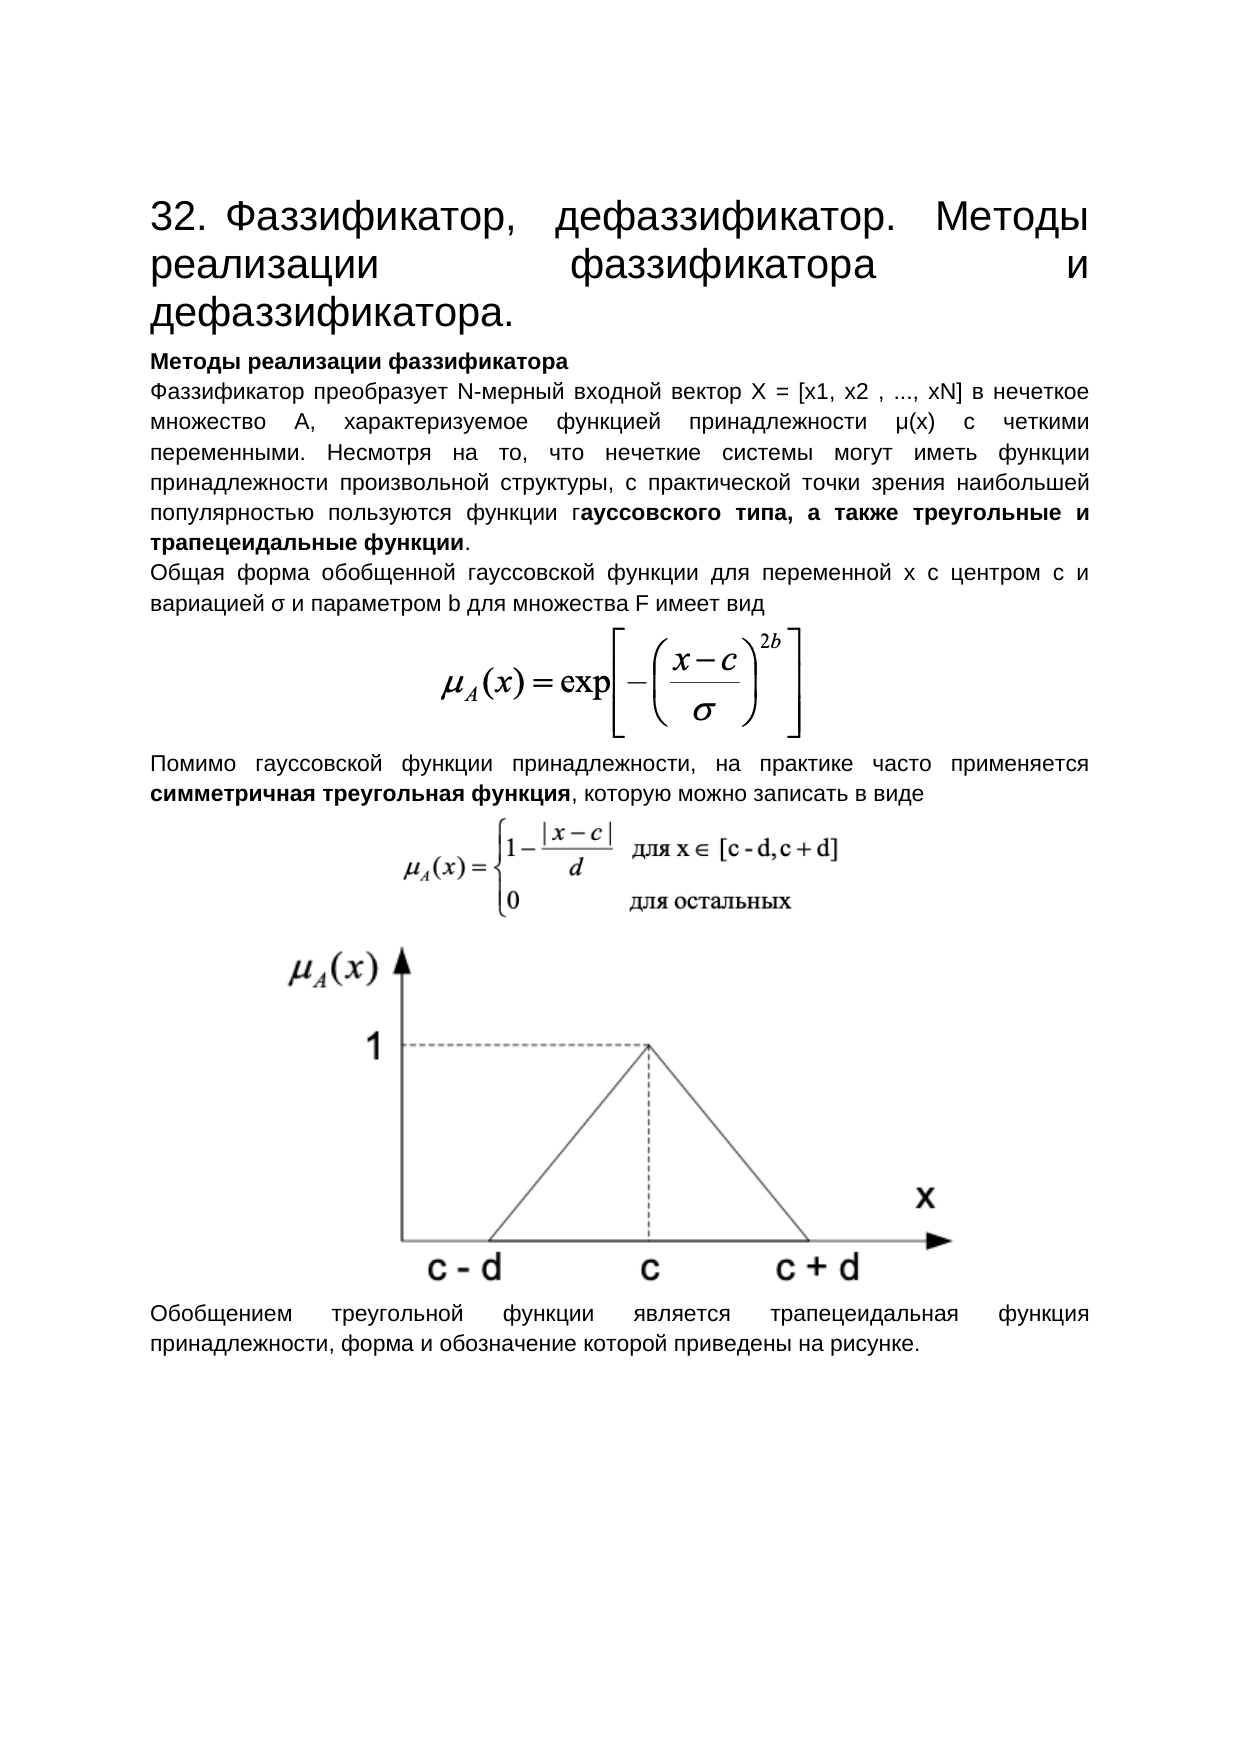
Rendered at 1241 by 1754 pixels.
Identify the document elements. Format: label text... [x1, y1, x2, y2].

text Обобщением треугольной функции является трапецеидальная функция принадлежности, форма и обозначение которой приведены на рисунке. [150, 1300, 1090, 1356]
subtitle 32. Фаззификатор, дефаззификатор. Методы реализации фаззификатора и дефаззификатора. [150, 192, 1090, 335]
picture [431, 619, 809, 746]
text Общая форма обобщенной гауссовской функции для переменной х с центром с и вариацией σ и параметром b для множества F имеет вид [150, 559, 1090, 616]
text Помимо гауссовской функции принадлежности, на практике часто применяется симметричная треугольная функция, которую можно записать в виде [150, 750, 1090, 806]
text Фаззификатор преобразует N-мерный входной вектор X = [х1, х2 , ..., хN] в нечеткое множество А, характеризуемое функцией принадлежности μ(х) с четкими переменными. Несмотря на то, что нечеткие системы могут иметь функции принадлежности произвольной структуры, с практической точки зрения наибольшей популярностью пользуются функции гауссовского типа, а также треугольные и трапецеидальные функции. [150, 378, 1090, 556]
text Методы реализации фаззификатора [150, 348, 1090, 374]
picture [277, 933, 963, 1296]
picture [394, 810, 846, 930]
